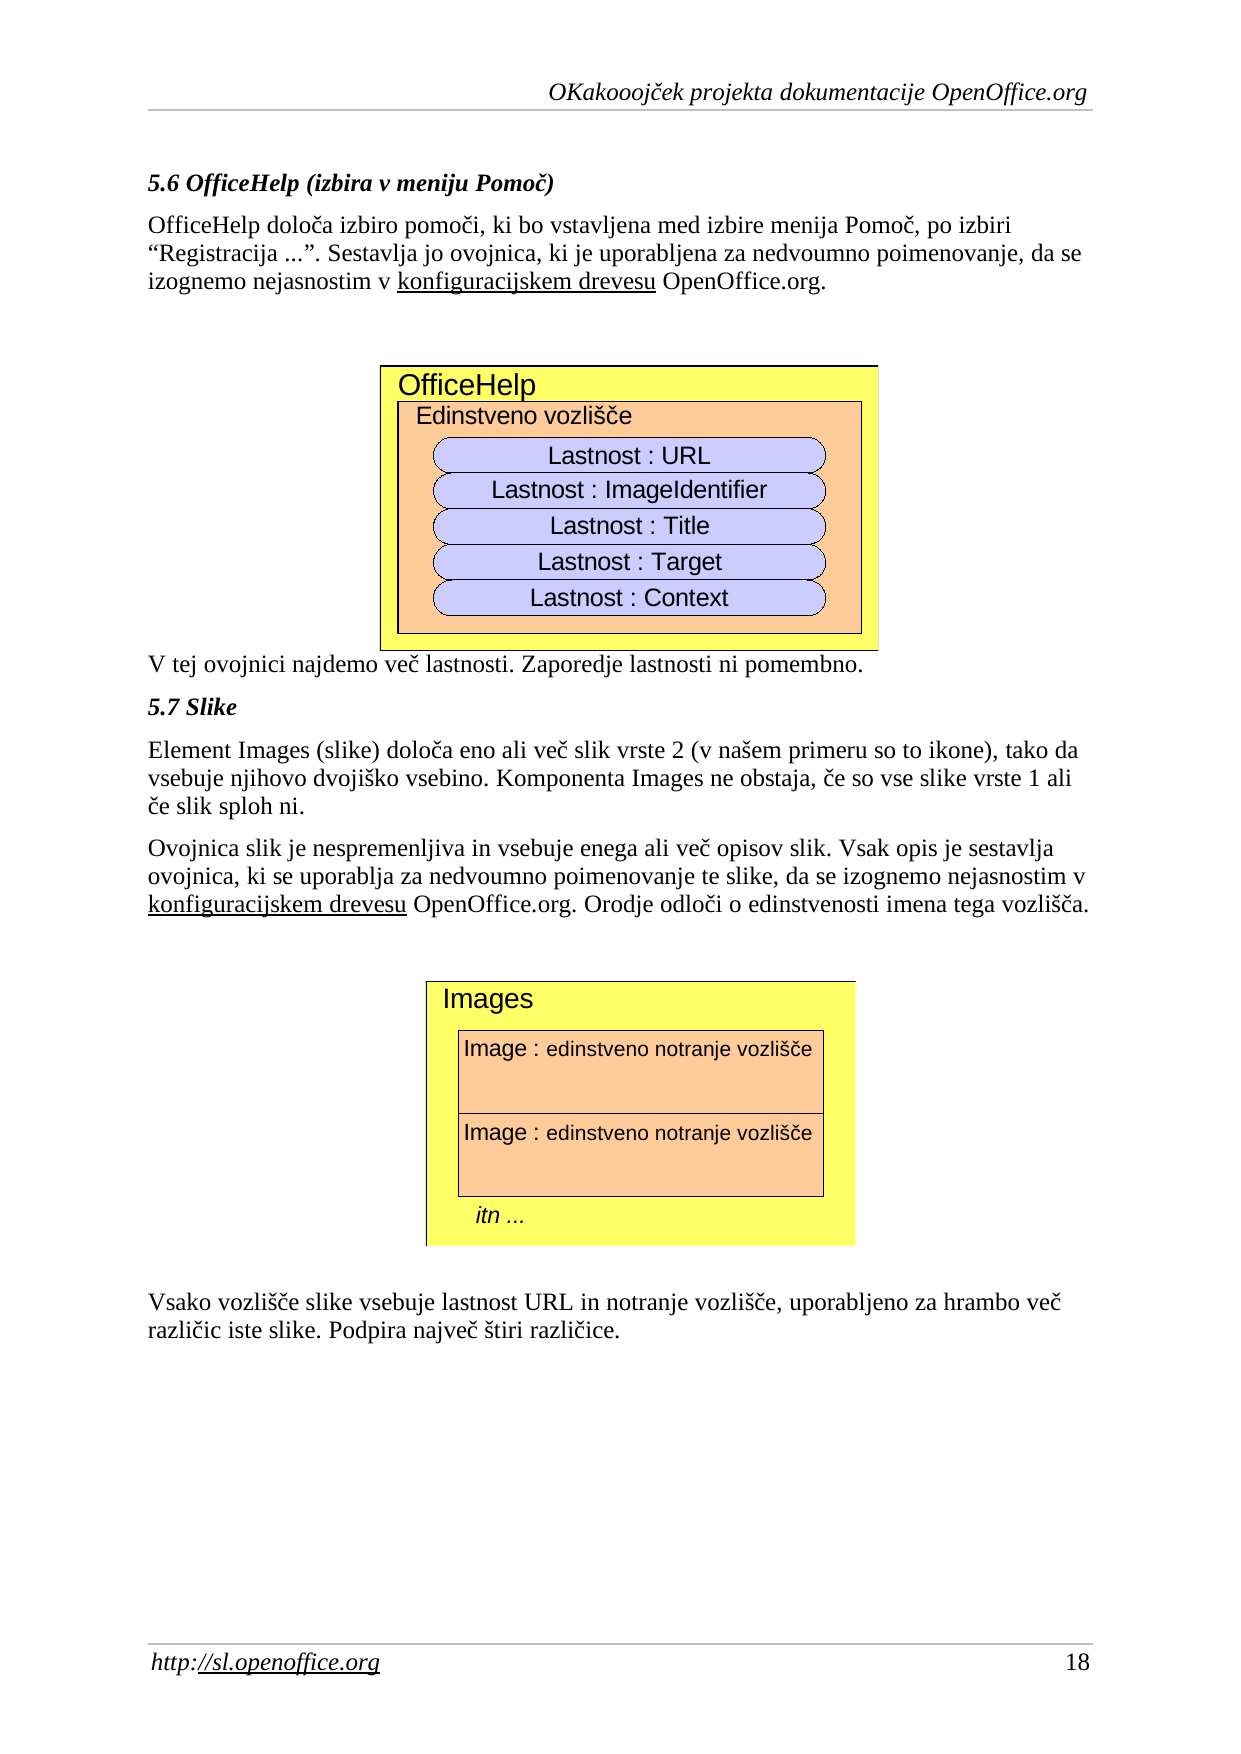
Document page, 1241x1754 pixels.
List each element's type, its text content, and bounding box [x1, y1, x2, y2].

text Ovojnica slik je nespremenljiva in vsebuje enega ali več opisov slik. Vsak opis je sestavlja ovojnica, ki se uporablja za nedvoumno poimenovanje te slike, da se izognemo nejasnostim v konfiguracijskem drevesu OpenOffice.org. Orodje odloči o edinstvenosti imena tega vozlišča. [148, 834, 1093, 918]
subtitle Slike [148, 693, 1093, 721]
text Element Images (slike) določa eno ali več slik vrste 2 (v našem primeru so to ikone), tako da vsebuje njihovo dvojiško vsebino. Komponenta Images ne obstaja, če so vse slike vrste 1 ali če slik sploh ni. [148, 736, 1093, 820]
text V tej ovojnici najdemo več lastnosti. Zaporedje lastnosti ni pomembno. [148, 380, 1093, 678]
text OfficeHelp določa izbiro pomoči, ki bo vstavljena med izbire menija Pomoč, po izbiri “Registracija ...”. Sestavlja jo ovojnica, ki je uporabljena za nedvoumno poimenovanje, da se izognemo nejasnostim v konfiguracijskem drevesu OpenOffice.org. [148, 211, 1093, 295]
text Vsako vozlišče slike vsebuje lastnost URL in notranje vozlišče, uporabljeno za hrambo več različic iste slike. Podpira največ štiri različice. [148, 1288, 1093, 1344]
subtitle OfficeHelp (izbira v meniju Pomoč) [148, 168, 1093, 196]
